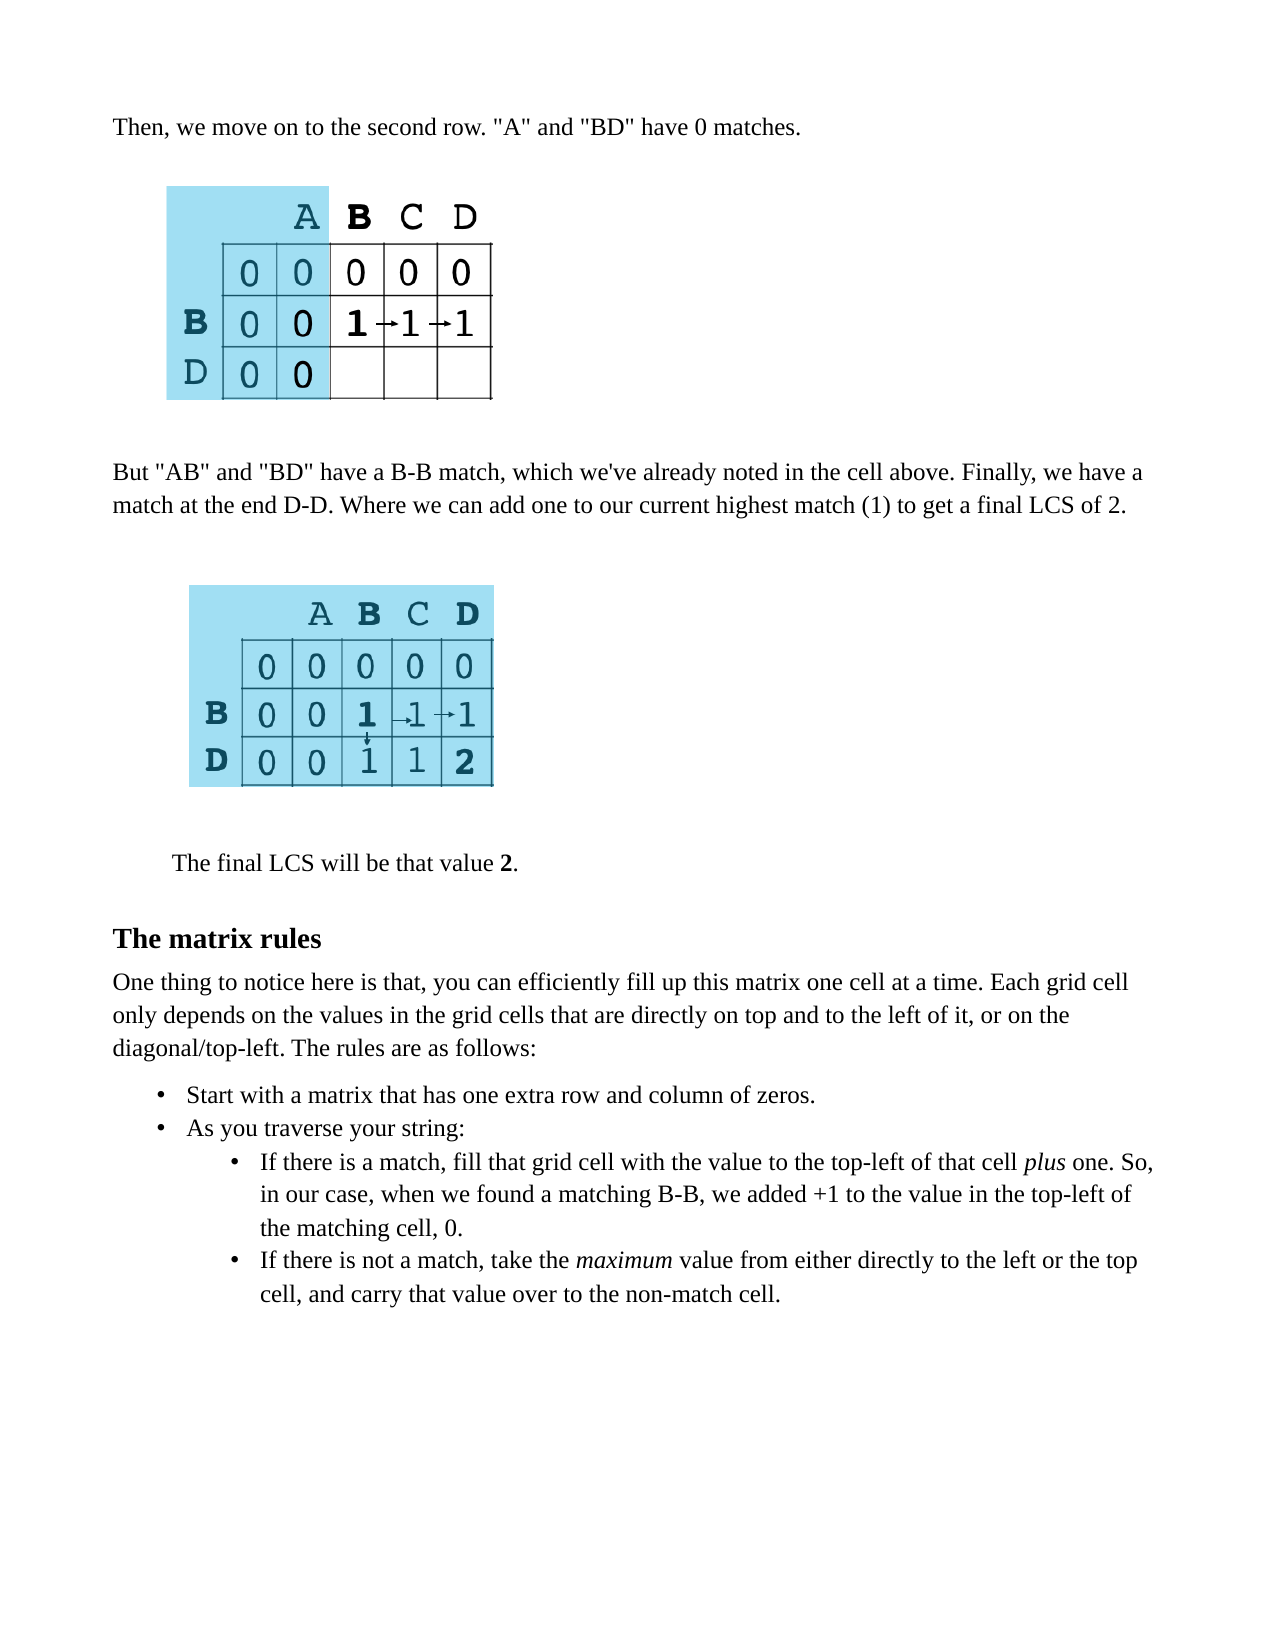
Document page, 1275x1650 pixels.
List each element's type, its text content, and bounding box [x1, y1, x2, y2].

text Then, we move on to the second row. "A" and "BD" have 0 matches. [112, 112, 1162, 141]
picture [112, 160, 586, 439]
subtitle The matrix rules [112, 921, 1162, 954]
list As you traverse your string: [157, 1113, 1162, 1142]
picture [112, 538, 586, 830]
text One thing to notice here is that, you can efficiently fill up this matrix one cell at a time. Each grid cell only depends on the values in the grid cells that are directly on top and to the left of it, or on the diagonal/top-left. The rules are as follows: [112, 967, 1162, 1062]
text The final LCS will be that value 2. [172, 848, 1103, 877]
list If there is a match, fill that grid cell with the value to the top-left of that cell plus one. So, in our case, when we found a matching B-B, we added +1 to the value in the top-left of the matching cell, 0. [230, 1147, 1162, 1241]
list Start with a matrix that has one extra row and column of zeros. [157, 1081, 1162, 1109]
list If there is not a match, take the maximum value from either directly to the left or the top cell, and carry that value over to the non-match cell. [230, 1246, 1162, 1307]
text But "AB" and "BD" have a B-B match, which we've already noted in the cell above. Finally, we have a match at the end D-D. Where we can add one to our current highest match (1) to get a final LCS of 2. [112, 457, 1162, 519]
